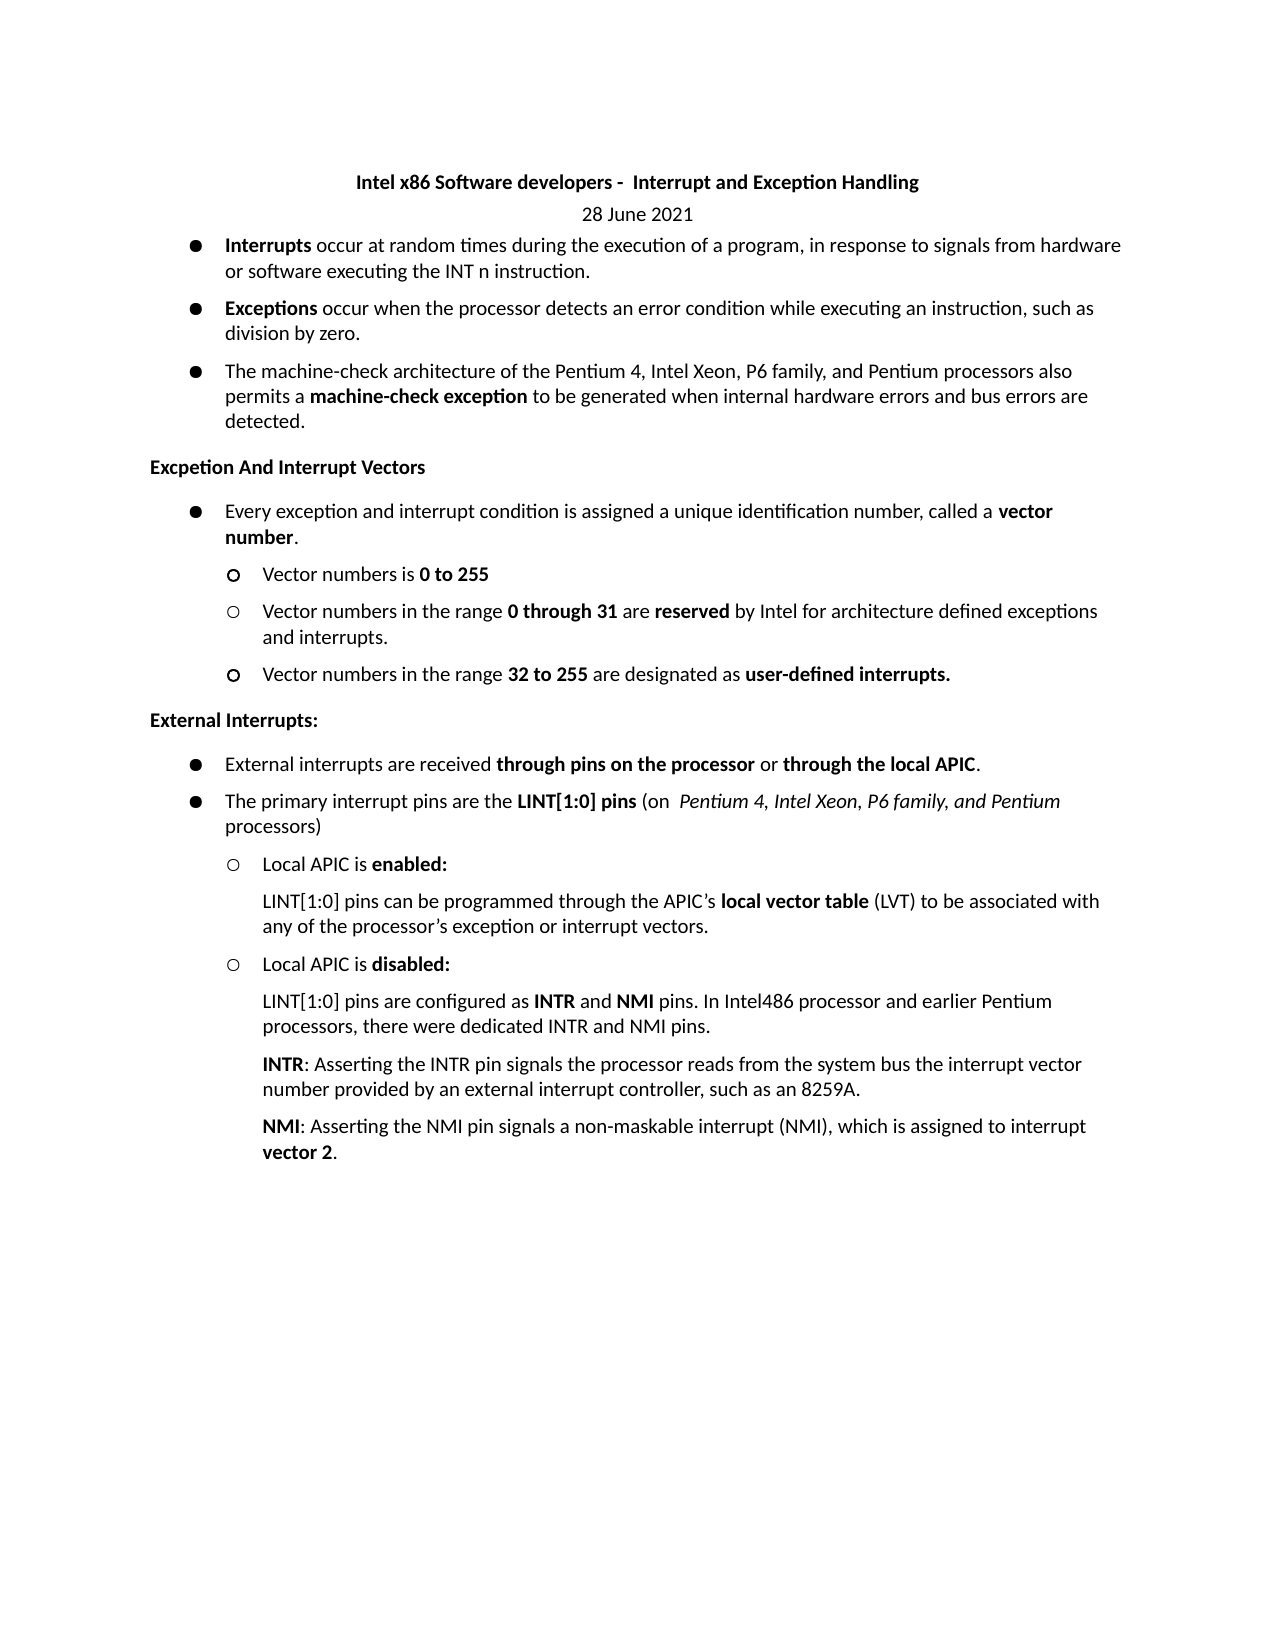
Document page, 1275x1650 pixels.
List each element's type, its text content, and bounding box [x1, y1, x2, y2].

list NMI: Asserting the NMI pin signals a non-maskable interrupt (NMI), which is assigned to interrupt vector 2. [225, 1114, 1125, 1164]
list LINT[1:0] pins are configured as INTR and NMI pins. In Intel486 processor and earlier Pentium processors, there were dedicated INTR and NMI pins. [225, 988, 1125, 1039]
list Local APIC is disabled: [225, 951, 1125, 976]
list Interrupts occur at random times during the execution of a program, in response to signals from hardware or software executing the INT n instruction. [187, 232, 1125, 283]
list INTR: Asserting the INTR pin signals the processor reads from the system bus the interrupt vector number provided by an external interrupt controller, such as an 8259A. [225, 1051, 1125, 1102]
subtitle External Interrupts: [150, 707, 1125, 732]
list External interrupts are received through pins on the processor or through the local APIC. [187, 751, 1125, 776]
subtitle Excpetion And Interrupt Vectors [150, 454, 1125, 480]
list Every exception and interrupt condition is assigned a unique identification number, called a vector number. [187, 498, 1125, 549]
list Vector numbers in the range 0 through 31 are reserved by Intel for architecture defined exceptions and interrupts. [225, 598, 1125, 649]
list The primary interrupt pins are the LINT[1:0] pins (on Pentium 4, Intel Xeon, P6 family, and Pentium processors) [187, 788, 1125, 839]
subtitle Intel x86 Software developers - Interrupt and Exception Handling [150, 169, 1125, 194]
list Vector numbers is 0 to 255 [225, 561, 1125, 587]
list The machine-check architecture of the Pentium 4, Intel Xeon, P6 family, and Pentium processors also permits a machine-check exception to be generated when internal hardware errors and bus errors are detected. [187, 358, 1125, 434]
list Vector numbers in the range 32 to 255 are designated as user-defined interrupts. [225, 661, 1125, 687]
text 28 June 2021 [150, 201, 1125, 226]
list Local APIC is enabled: [225, 851, 1125, 876]
list LINT[1:0] pins can be programmed through the APIC’s local vector table (LVT) to be associated with any of the processor’s exception or interrupt vectors. [225, 888, 1125, 939]
list Exceptions occur when the processor detects an error condition while executing an instruction, such as division by zero. [187, 295, 1125, 346]
